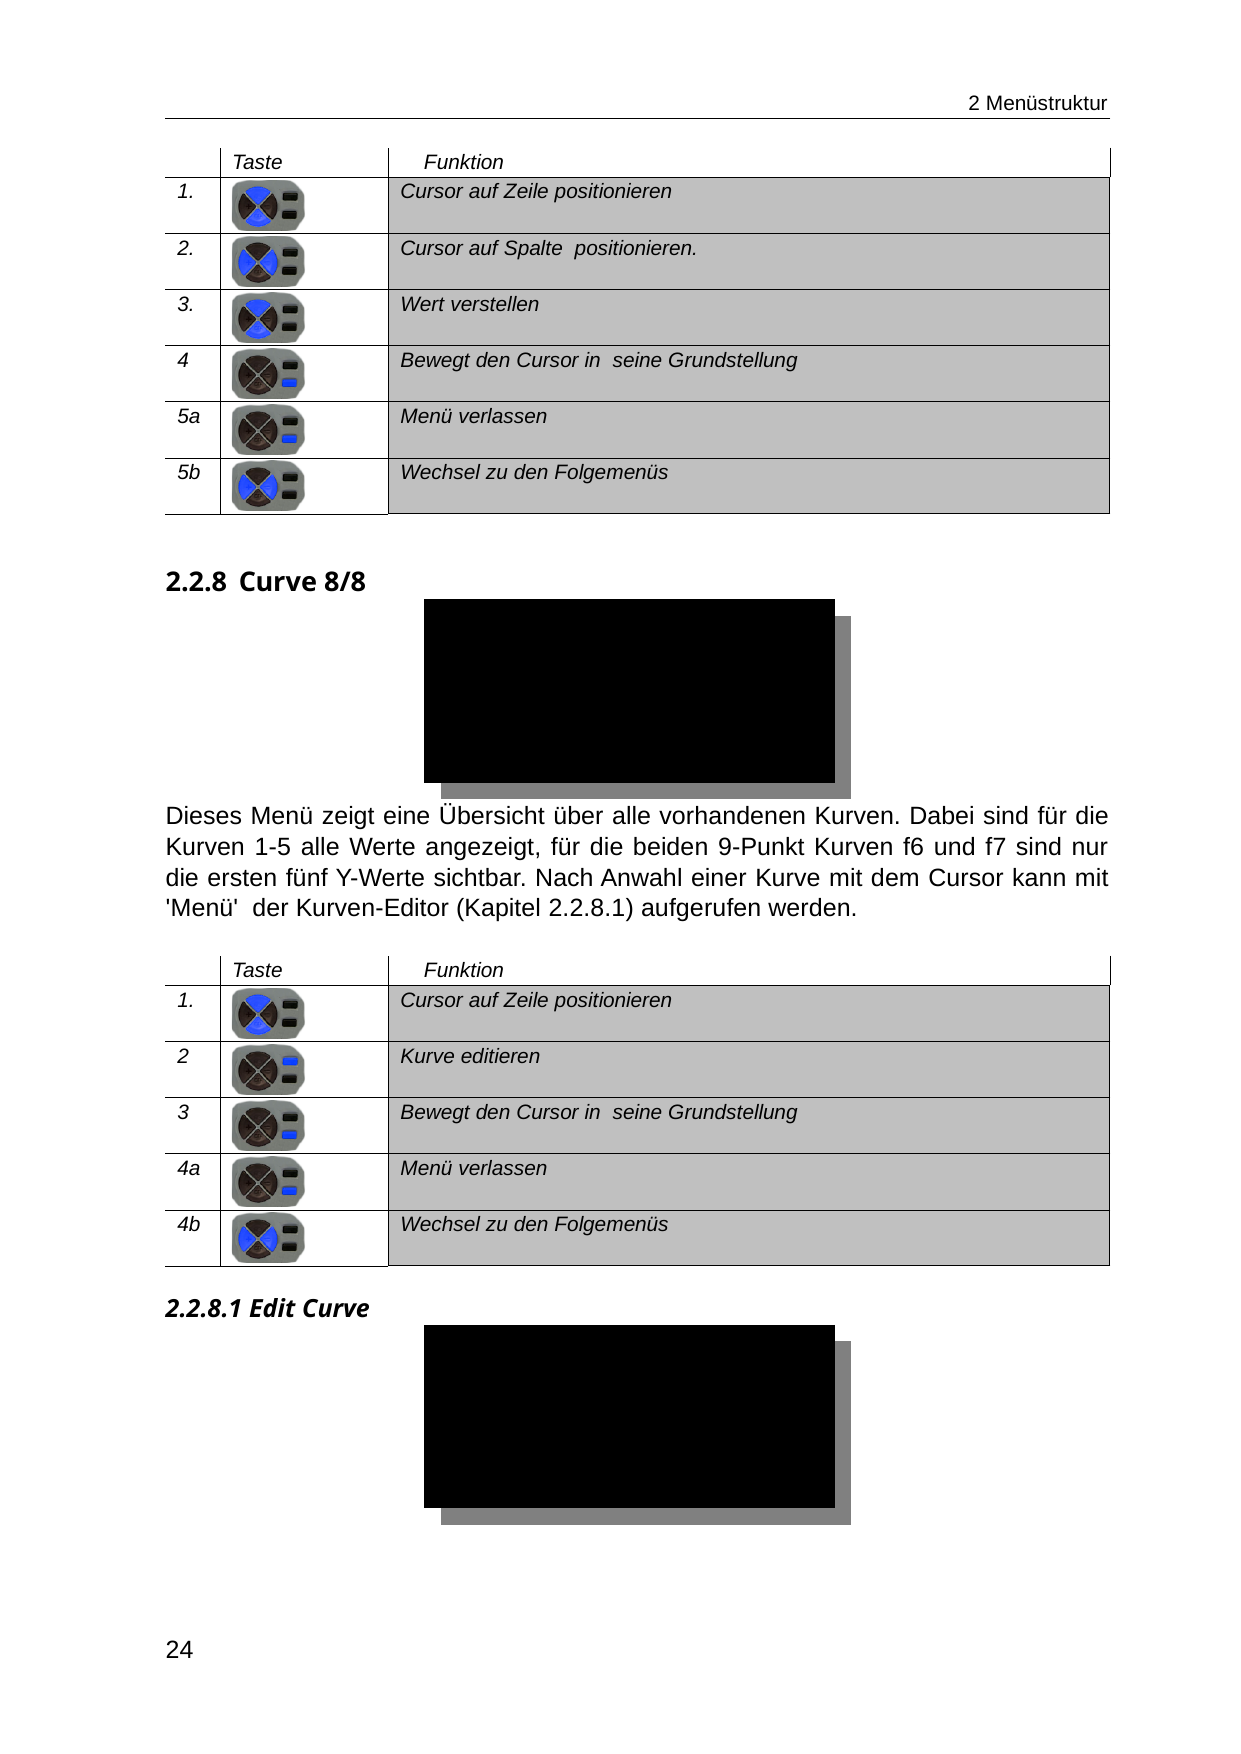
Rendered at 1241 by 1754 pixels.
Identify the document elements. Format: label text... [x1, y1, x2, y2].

table_cell [221, 1211, 388, 1266]
table_cell 3 [165, 1098, 220, 1153]
picture [231, 988, 306, 1039]
picture [231, 292, 306, 343]
picture [231, 236, 306, 287]
picture [231, 1100, 306, 1151]
table_cell 5a [165, 402, 220, 458]
table_header [165, 148, 220, 177]
table_cell 3. [165, 290, 220, 345]
table_header [165, 956, 220, 985]
table_cell [221, 178, 388, 233]
table_header Taste [221, 148, 388, 177]
table_cell 4a [165, 1154, 220, 1210]
subtitle Edit Curve [165, 1291, 1110, 1325]
table_cell [221, 1042, 388, 1097]
table_cell [221, 459, 388, 514]
table_cell Menü verlassen [389, 1154, 1109, 1210]
table_cell 5b [165, 459, 220, 514]
table_cell Cursor auf Zeile positionieren [389, 986, 1109, 1041]
table_cell Cursor auf Spalte positionieren. [389, 234, 1109, 289]
table_cell 2. [165, 234, 220, 289]
picture [231, 404, 306, 455]
table_cell [221, 234, 388, 289]
table_cell [221, 402, 388, 458]
table_cell Wert verstellen [389, 290, 1109, 345]
table_header Funktion [389, 956, 1110, 985]
table_cell [221, 290, 388, 345]
picture [231, 1156, 306, 1207]
picture [231, 460, 306, 511]
table_cell 4b [165, 1211, 220, 1266]
table_cell [221, 1098, 388, 1153]
table_cell Cursor auf Zeile positionieren [389, 178, 1109, 233]
table_cell [221, 346, 388, 401]
picture [231, 1212, 306, 1263]
table_cell 2 [165, 1042, 220, 1097]
table_cell Wechsel zu den Folgemenüs [389, 1211, 1109, 1265]
table_cell 1. [165, 178, 220, 233]
table_cell 4 [165, 346, 220, 401]
table_cell Bewegt den Cursor in seine Grundstellung [389, 346, 1109, 401]
table_cell Bewegt den Cursor in seine Grundstellung [389, 1098, 1109, 1153]
table_header Taste [221, 956, 388, 985]
picture [231, 180, 306, 231]
table_cell [221, 1154, 388, 1210]
picture [231, 1044, 306, 1095]
subtitle Curve 8/8 [165, 562, 1110, 599]
table_cell Kurve editieren [389, 1042, 1109, 1097]
text Dieses Menü zeigt eine Übersicht über alle vorhandenen Kurven. Dabei sind für die Kurven 1-5 alle Werte angezeigt, für die beiden 9-Punkt Kurven f6 und f7 sind nur die ersten fünf Y-Werte sichtbar. Nach Anwahl einer Kurve mit dem Cursor kann mit 'Menü' der Kurven-Editor (Kapitel 2.2.8.1) aufgerufen werden. [165, 618, 1110, 922]
picture [231, 348, 306, 399]
table_cell Wechsel zu den Folgemenüs [389, 459, 1109, 513]
table_cell Menü verlassen [389, 402, 1109, 458]
table_cell [221, 986, 388, 1041]
table_header Funktion [389, 148, 1110, 177]
table_cell 1. [165, 986, 220, 1041]
